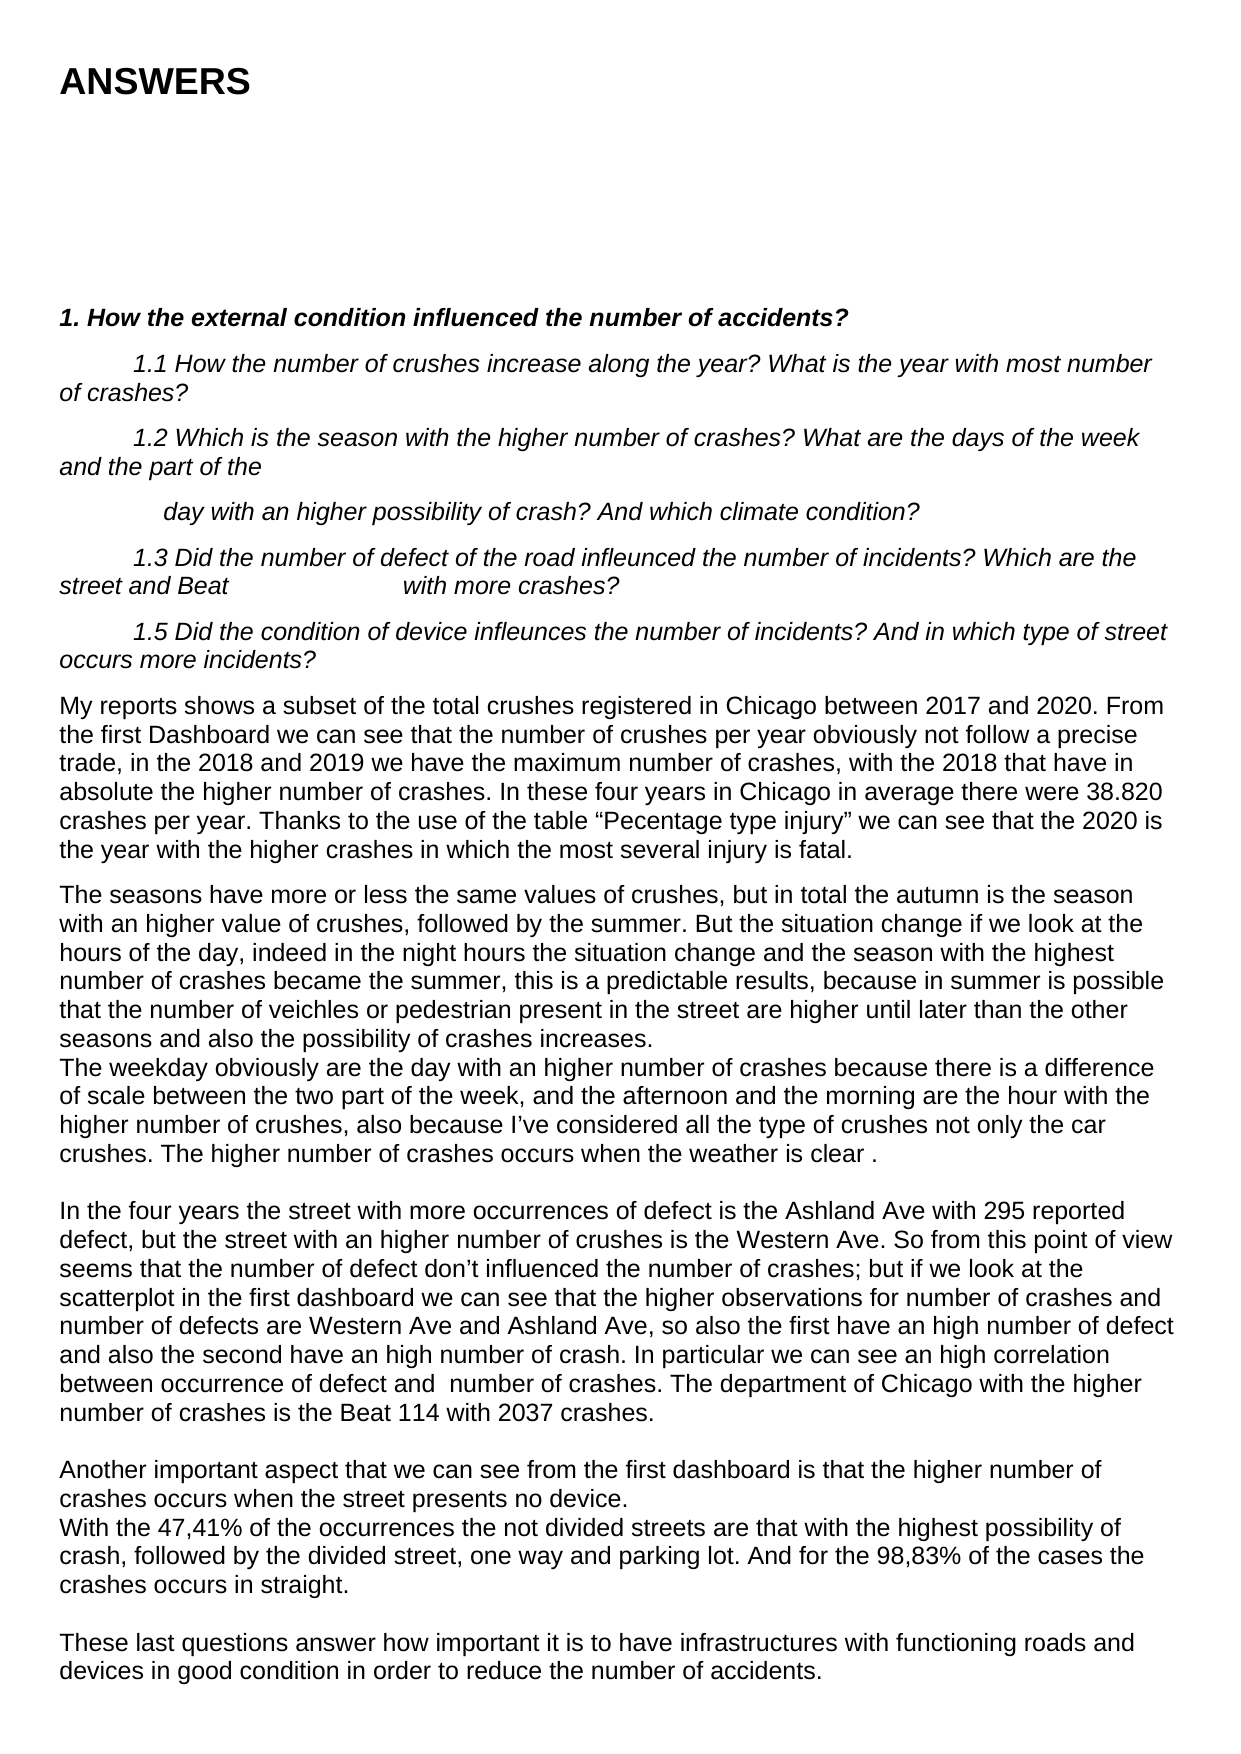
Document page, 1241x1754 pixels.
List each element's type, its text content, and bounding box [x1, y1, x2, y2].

text 1.5 Did the condition of device infleunces the number of incidents? And in which type of street occurs more incidents? [59, 617, 1181, 674]
text 1. How the external condition influenced the number of accidents? [59, 303, 1181, 332]
text The weekday obviously are the day with an higher number of crashes because there is a difference of scale between the two part of the week, and the afternoon and the morning are the hour with the higher number of crushes, also because I’ve considered all the type of crushes not only the car crushes. The higher number of crashes occurs when the weather is clear . [59, 1053, 1181, 1168]
text These last questions answer how important it is to have infrastructures with functioning roads and devices in good condition in order to reduce the number of accidents. [59, 1628, 1181, 1685]
text Another important aspect that we can see from the first dashboard is that the higher number of crashes occurs when the street presents no device. [59, 1455, 1181, 1513]
text 1.2 Which is the season with the higher number of crashes? What are the days of the week and the part of the [59, 423, 1181, 481]
text 1.3 Did the number of defect of the road infleunced the number of incidents? Which are the street and Beat with more crashes? [59, 543, 1181, 600]
text In the four years the street with more occurrences of defect is the Ashland Ave with 295 reported defect, but the street with an higher number of crushes is the Western Ave. So from this point of view seems that the number of defect don’t influenced the number of crashes; but if we look at the scatterplot in the first dashboard we can see that the higher observations for number of crashes and number of defects are Western Ave and Ashland Ave, so also the first have an high number of defect and also the second have an high number of crash. In particular we can see an high correlation between occurrence of defect and number of crashes. The department of Chicago with the higher number of crashes is the Beat 114 with 2037 crashes. [59, 1196, 1181, 1426]
text My reports shows a subset of the total crushes registered in Chicago between 2017 and 2020. From the first Dashboard we can see that the number of crushes per year obviously not follow a precise trade, in the 2018 and 2019 we have the maximum number of crashes, with the 2018 that have in absolute the higher number of crashes. In these four years in Chicago in average there were 38.820 crashes per year. Thanks to the use of the table “Pecentage type injury” we can see that the 2020 is the year with the higher crashes in which the most several injury is fatal. [59, 691, 1181, 863]
text The seasons have more or less the same values of crushes, but in total the autumn is the season with an higher value of crushes, followed by the summer. But the situation change if we look at the hours of the day, indeed in the night hours the situation change and the season with the highest number of crashes became the summer, this is a predictable results, because in summer is possible that the number of veichles or pedestrian present in the street are higher until later than the other seasons and also the possibility of crashes increases. [59, 880, 1181, 1053]
text day with an higher possibility of crash? And which climate condition? [59, 497, 1181, 526]
text 1.1 How the number of crushes increase along the year? What is the year with most number of crashes? [59, 349, 1181, 406]
text With the 47,41% of the occurrences the not divided streets are that with the highest possibility of crash, followed by the divided street, one way and parking lot. And for the 98,83% of the cases the crashes occurs in straight. [59, 1513, 1181, 1599]
text ANSWERS [59, 59, 1181, 102]
